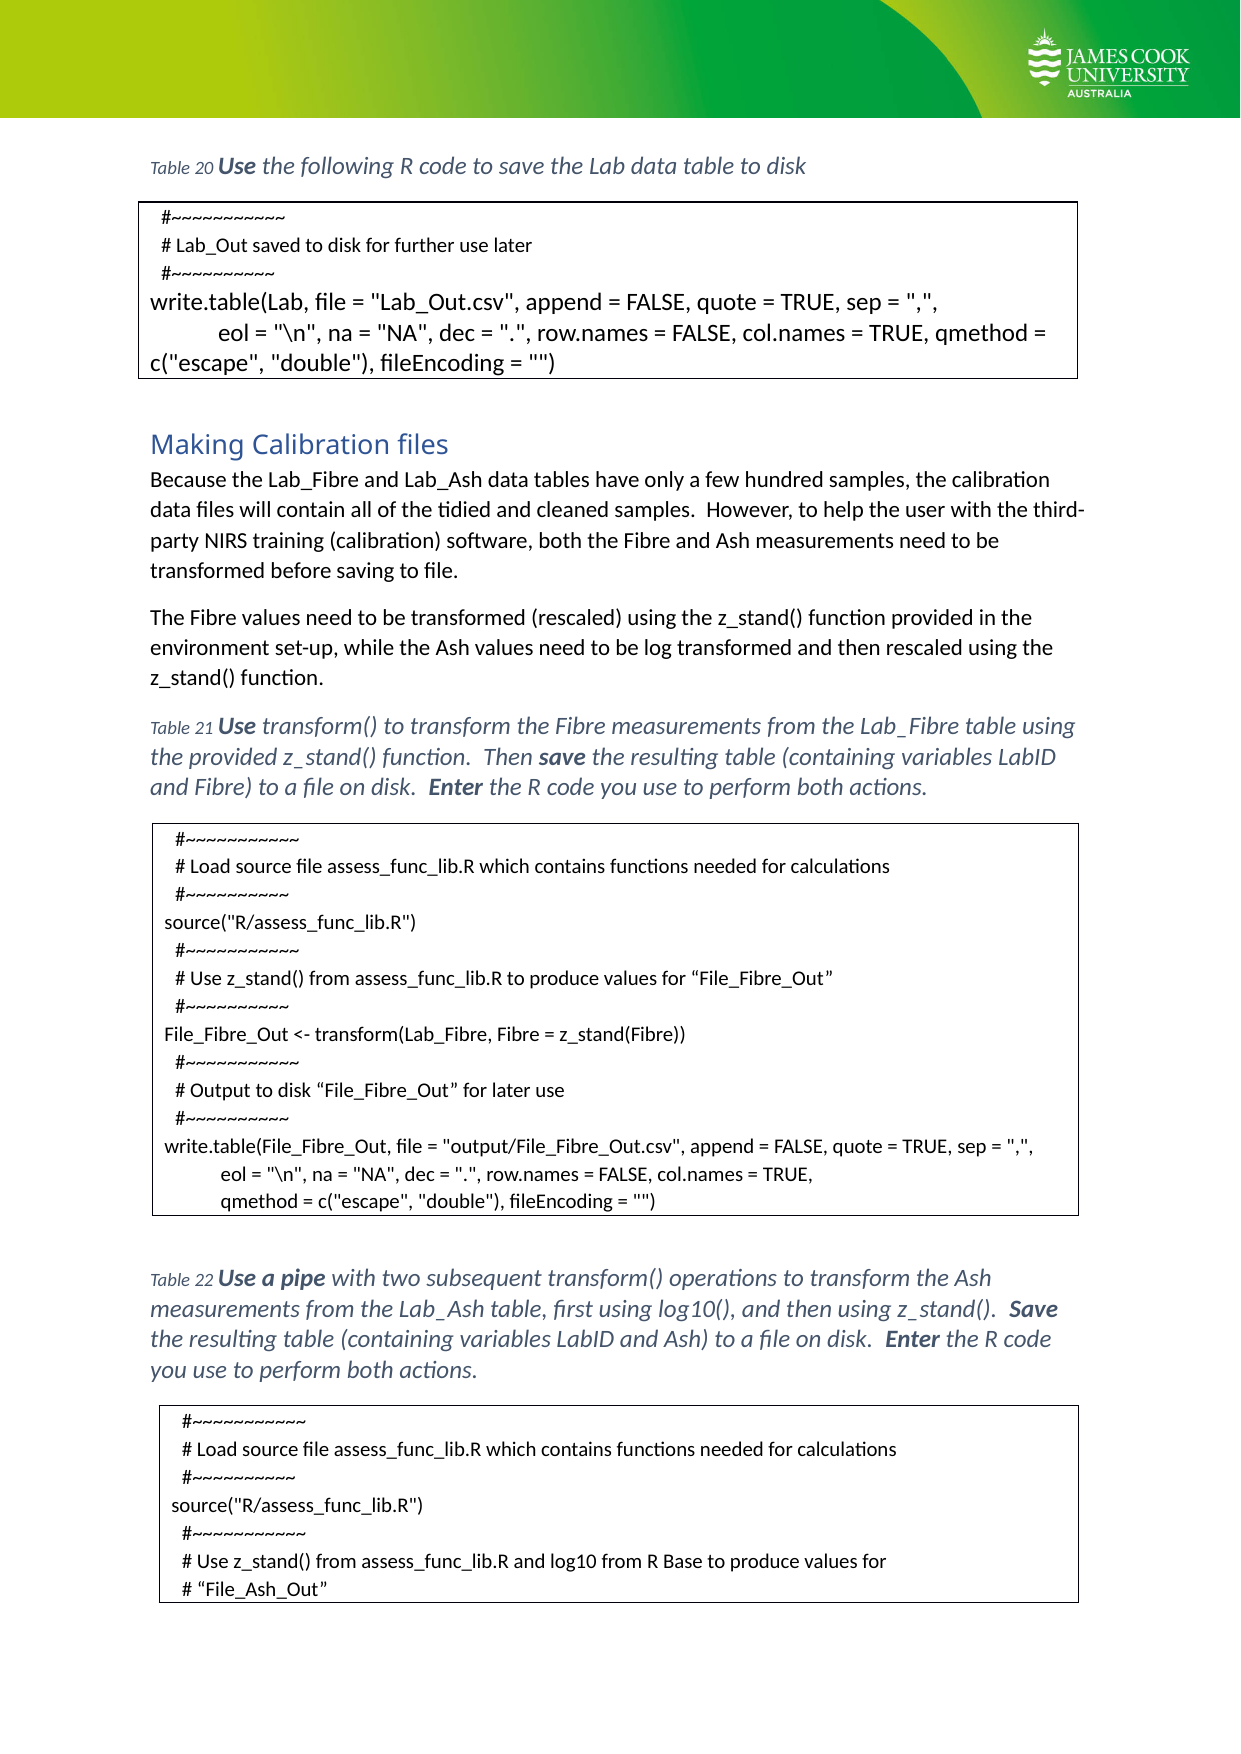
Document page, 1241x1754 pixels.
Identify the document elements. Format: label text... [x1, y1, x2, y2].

text Table 21 Use transform() to transform the Fibre measurements from the Lab_Fibre table using the provided z_stand() function. Then save the resulting table (containing variables LabID and Fibre) to a file on disk. Enter the R code you use to perform both actions. [150, 710, 1090, 802]
text Because the Lab_Fibre and Lab_Ash data tables have only a few hundred samples, the calibration data files will contain all of the tidied and cleaned samples. However, to help the user with the third-party NIRS training (calibration) software, both the Fibre and Ash measurements need to be transformed before saving to file. [150, 465, 1090, 584]
text The Fibre values need to be transformed (rescaled) using the z_stand() function provided in the environment set-up, while the Ash values need to be log transformed and then rescaled using the z_stand() function. [150, 603, 1090, 691]
table_header #~~~~~~~~~~~ # Load source file assess_func_lib.R which contains functions needed for calculations #~~~~~~~~~~ source("R/assess_func_lib.R") #~~~~~~~~~~~ # Use z_stand() from assess_func_lib.R to produce values for “File_Fibre_Out” #~~~~~~~~~~ File_Fibre_Out <- transform(Lab_Fibre, Fibre = z_stand(Fibre)) #~~~~~~~~~~~ # Output to disk “File_Fibre_Out” for later use #~~~~~~~~~~ write.table(File_Fibre_Out, file = "output/File_Fibre_Out.csv", append = FALSE, quote = TRUE, sep = ",", eol = "\n", na = "NA", dec = ".", row.names = FALSE, col.names = TRUE, qmethod = c("escape", "double"), fileEncoding = "") [153, 824, 1078, 1214]
subtitle Making Calibration files [150, 426, 1090, 462]
table_header #~~~~~~~~~~~ # Load source file assess_func_lib.R which contains functions needed for calculations #~~~~~~~~~~ source("R/assess_func_lib.R") #~~~~~~~~~~~ # Use z_stand() from assess_func_lib.R and log10 from R Base to produce values for # “File_Ash_Out” [160, 1406, 1078, 1602]
text Table 22 Use a pipe with two subsequent transform() operations to transform the Ash measurements from the Lab_Ash table, first using log10(), and then using z_stand(). Save the resulting table (containing variables LabID and Ash) to a file on disk. Enter the R code you use to perform both actions. [150, 1262, 1090, 1384]
picture [0, 0, 1241, 118]
table_header #~~~~~~~~~~~ # Lab_Out saved to disk for further use later #~~~~~~~~~~ write.table(Lab, file = "Lab_Out.csv", append = FALSE, quote = TRUE, sep = ",", eol = "\n", na = "NA", dec = ".", row.names = FALSE, col.names = TRUE, qmethod = c("escape", "double"), fileEncoding = "") [139, 203, 1077, 378]
text Table 20 Use the following R code to save the Lab data table to disk [150, 150, 1090, 181]
